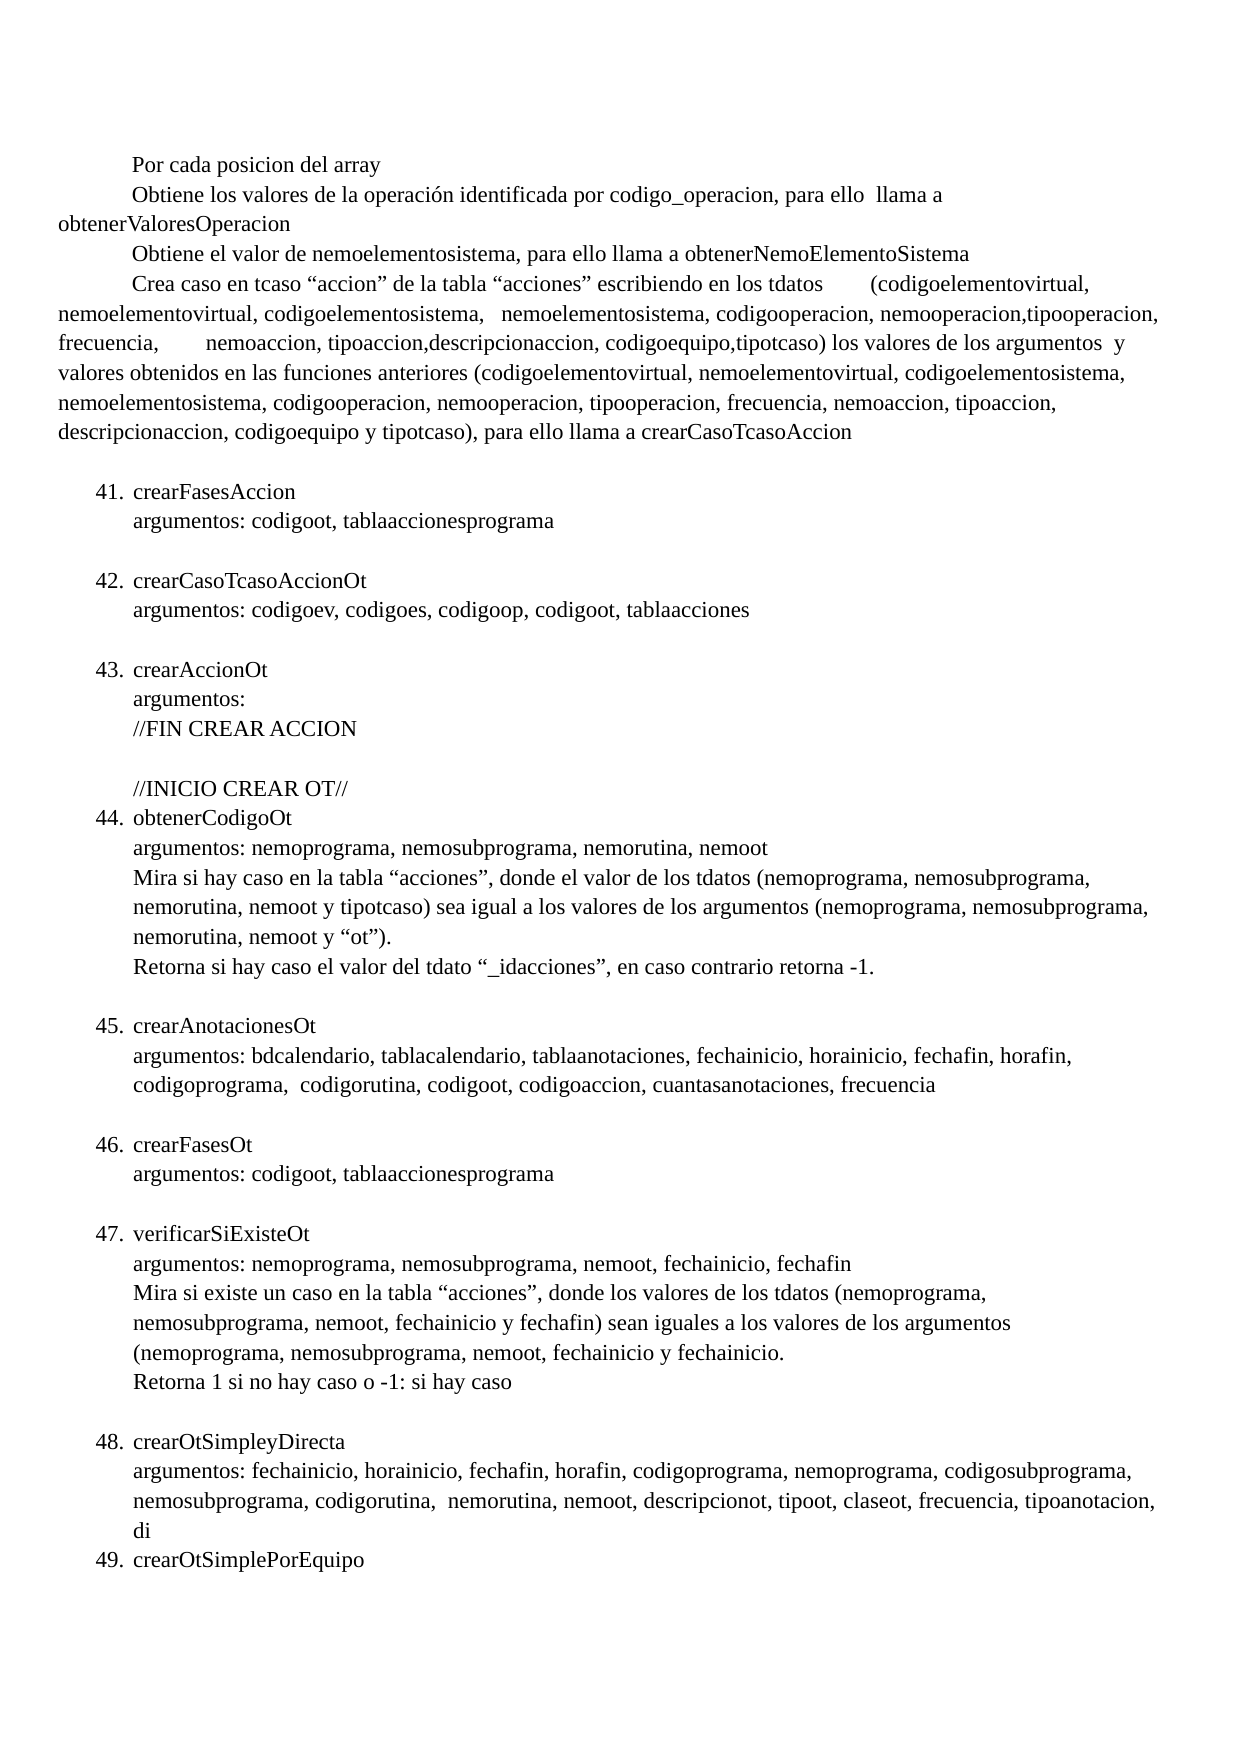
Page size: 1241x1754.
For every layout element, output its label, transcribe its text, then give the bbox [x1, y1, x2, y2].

list argumentos: nemoprograma, nemosubprograma, nemorutina, nemoot [95, 831, 1161, 860]
text Obtiene el valor de nemoelementosistema, para ello llama a obtenerNemoElementoSistema [58, 237, 1161, 267]
list argumentos: bdcalendario, tablacalendario, tablaanotaciones, fechainicio, horainicio, fechafin, horafin, codigoprograma, codigorutina, codigoot, codigoaccion, cuantasanotaciones, frecuencia [95, 1038, 1161, 1098]
list Mira si hay caso en la tabla “acciones”, donde el valor de los tdatos (nemoprograma, nemosubprograma, nemorutina, nemoot y tipotcaso) sea igual a los valores de los argumentos (nemoprograma, nemosubprograma, nemorutina, nemoot y “ot”). [95, 860, 1161, 949]
list argumentos: codigoot, tablaaccionesprograma [95, 1157, 1161, 1187]
text Crea caso en tcaso “accion” de la tabla “acciones” escribiendo en los tdatos (codigoelementovirtual, nemoelementovirtual, codigoelementosistema, nemoelementosistema, codigooperacion, nemooperacion,tipooperacion, frecuencia, nemoaccion, tipoaccion,descripcionaccion, codigoequipo,tipotcaso) los valores de los argumentos y valores obtenidos en las funciones anteriores (codigoelementovirtual, nemoelementovirtual, codigoelementosistema, nemoelementosistema, codigooperacion, nemooperacion, tipooperacion, frecuencia, nemoaccion, tipoaccion, descripcionaccion, codigoequipo y tipotcaso), para ello llama a crearCasoTcasoAccion [58, 267, 1161, 445]
list argumentos: codigoev, codigoes, codigoop, codigoot, tablaacciones [95, 593, 1161, 623]
list obtenerCodigoOt [95, 801, 1161, 831]
list Retorna si hay caso el valor del tdato “_idacciones”, en caso contrario retorna -1. [95, 949, 1161, 979]
list crearOtSimplePorEquipo [95, 1543, 1161, 1573]
list Mira si existe un caso en la tabla “acciones”, donde los valores de los tdatos (nemoprograma, nemosubprograma, nemoot, fechainicio y fechafin) sean iguales a los valores de los argumentos (nemoprograma, nemosubprograma, nemoot, fechainicio y fechainicio. [95, 1276, 1161, 1365]
list argumentos: nemoprograma, nemosubprograma, nemoot, fechainicio, fechafin [95, 1246, 1161, 1276]
list crearAccionOt [95, 652, 1161, 682]
list crearOtSimpleyDirecta [95, 1424, 1161, 1454]
list argumentos: fechainicio, horainicio, fechafin, horafin, codigoprograma, nemoprograma, codigosubprograma, nemosubprograma, codigorutina, nemorutina, nemoot, descripcionot, tipoot, claseot, frecuencia, tipoanotacion, di [95, 1454, 1161, 1543]
list //FIN CREAR ACCION [95, 712, 1161, 742]
list argumentos: [95, 682, 1161, 712]
list //INICIO CREAR OT// [95, 771, 1161, 801]
list crearCasoTcasoAccionOt [95, 563, 1161, 593]
text Obtiene los valores de la operación identificada por codigo_operacion, para ello llama a obtenerValoresOperacion [58, 177, 1161, 237]
list Retorna 1 si no hay caso o -1: si hay caso [95, 1365, 1161, 1395]
list crearFasesAccion [95, 474, 1161, 504]
list argumentos: codigoot, tablaaccionesprograma [95, 504, 1161, 534]
text Por cada posicion del array [58, 148, 1161, 177]
list verificarSiExisteOt [95, 1217, 1161, 1246]
list crearFasesOt [95, 1127, 1161, 1157]
list crearAnotacionesOt [95, 1009, 1161, 1038]
